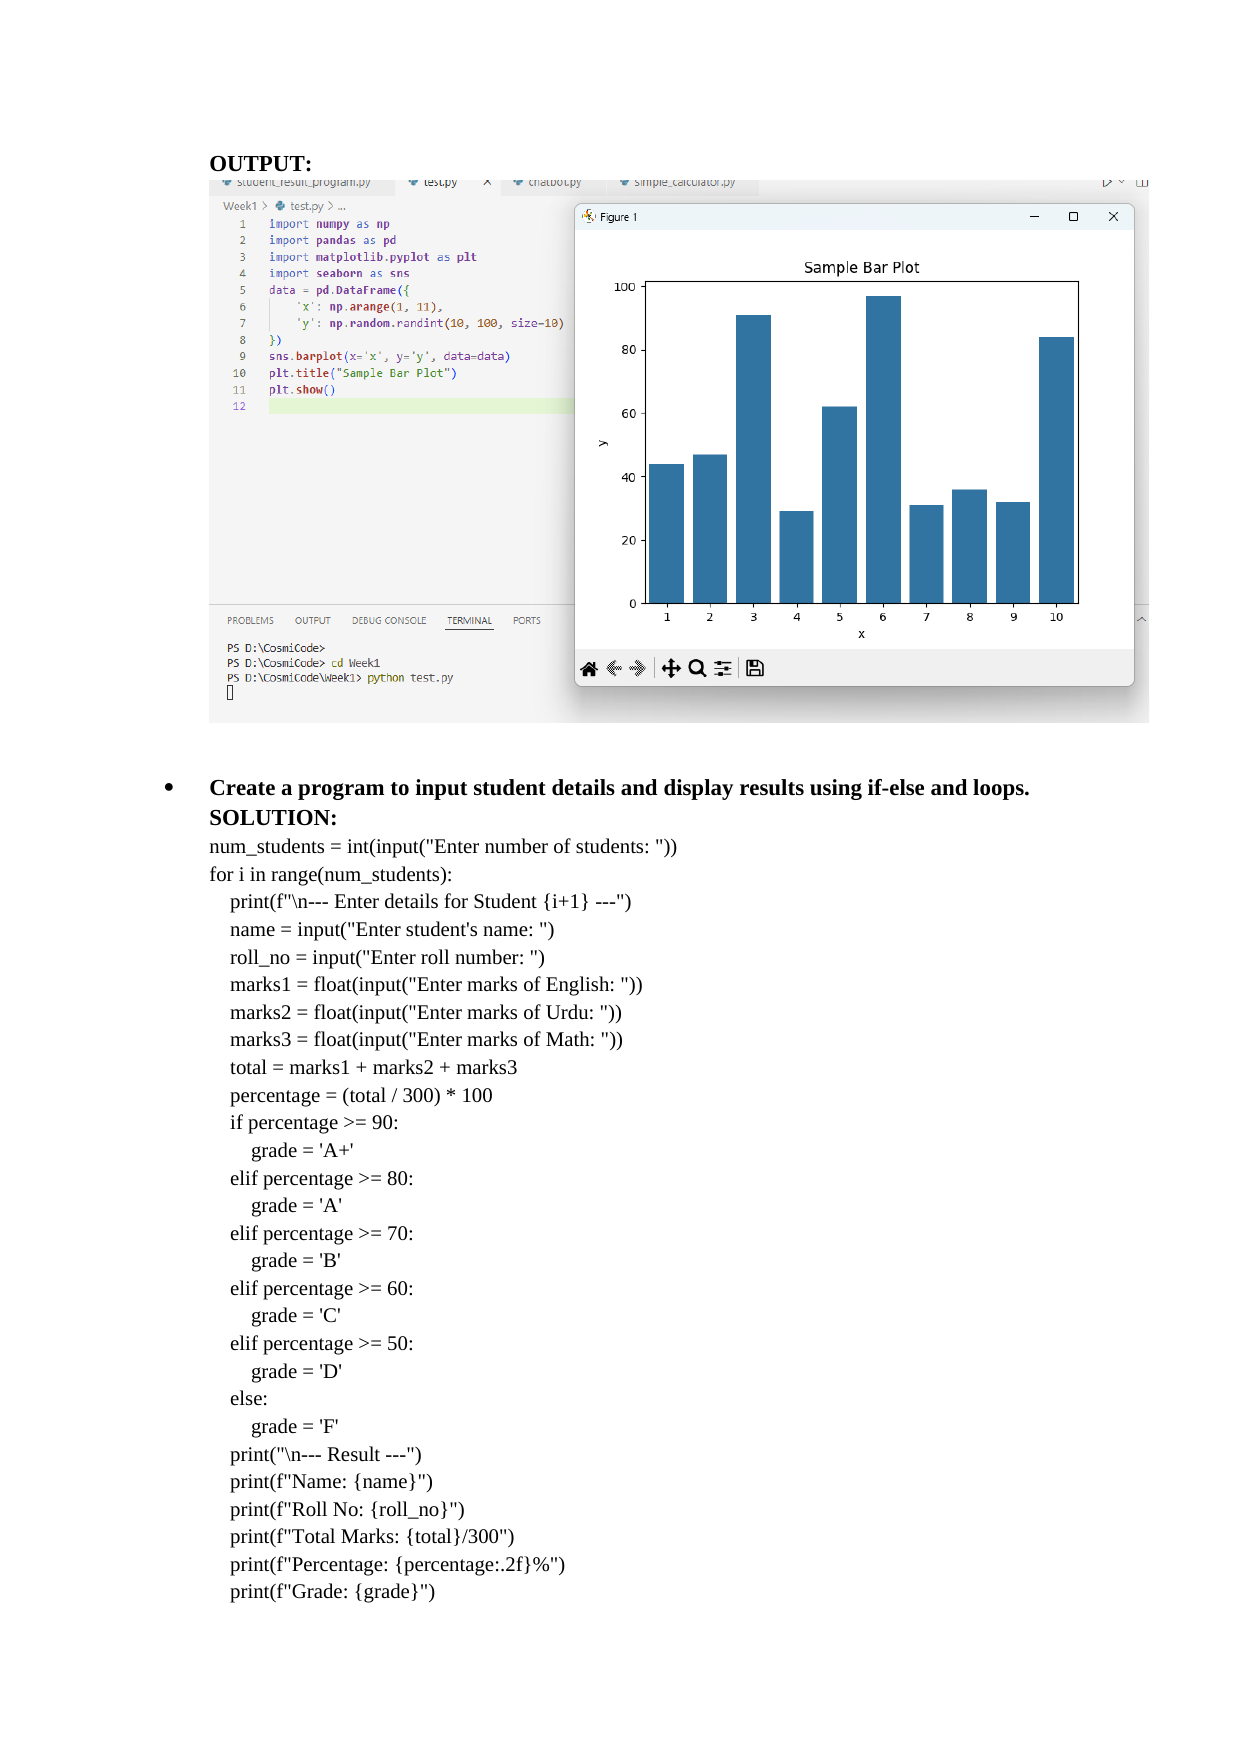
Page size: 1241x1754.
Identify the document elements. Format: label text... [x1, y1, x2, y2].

list if percentage >= 90: [209, 1110, 1169, 1134]
list Create a program to input student details and display results using if-else and loops. [165, 774, 1169, 800]
list roll_no = input("Enter roll number: ") [209, 944, 1169, 969]
list name = input("Enter student's name: ") [209, 917, 1169, 941]
list print(f"Name: {name}") [209, 1469, 1169, 1493]
list print(f"Total Marks: {total}/300") [209, 1524, 1169, 1548]
list marks1 = float(input("Enter marks of English: ")) [209, 972, 1169, 996]
list SOLUTION: [209, 804, 1169, 830]
list grade = 'B' [209, 1248, 1169, 1272]
list elif percentage >= 50: [209, 1331, 1169, 1355]
list marks3 = float(input("Enter marks of Math: ")) [209, 1027, 1169, 1051]
list grade = 'C' [209, 1303, 1169, 1327]
list print(f"\n--- Enter details for Student {i+1} ---") [209, 889, 1169, 913]
list else: [209, 1386, 1169, 1410]
list grade = 'A' [209, 1193, 1169, 1217]
list print(f"Grade: {grade}") [209, 1579, 1169, 1603]
list num_students = int(input("Enter number of students: ")) [209, 834, 1169, 858]
list print("\n--- Result ---") [209, 1441, 1169, 1466]
list percentage = (total / 300) * 100 [209, 1083, 1169, 1107]
list for i in range(num_students): [209, 862, 1169, 886]
list elif percentage >= 70: [209, 1221, 1169, 1245]
list print(f"Percentage: {percentage:.2f}%") [209, 1552, 1169, 1576]
list print(f"Roll No: {roll_no}") [209, 1497, 1169, 1521]
list grade = 'F' [209, 1414, 1169, 1438]
list OUTPUT: [209, 150, 1169, 176]
list elif percentage >= 80: [209, 1165, 1169, 1189]
list elif percentage >= 60: [209, 1276, 1169, 1300]
list total = marks1 + marks2 + marks3 [209, 1055, 1169, 1079]
list grade = 'A+' [209, 1138, 1169, 1162]
list grade = 'D' [209, 1359, 1169, 1383]
list marks2 = float(input("Enter marks of Urdu: ")) [209, 1000, 1169, 1024]
